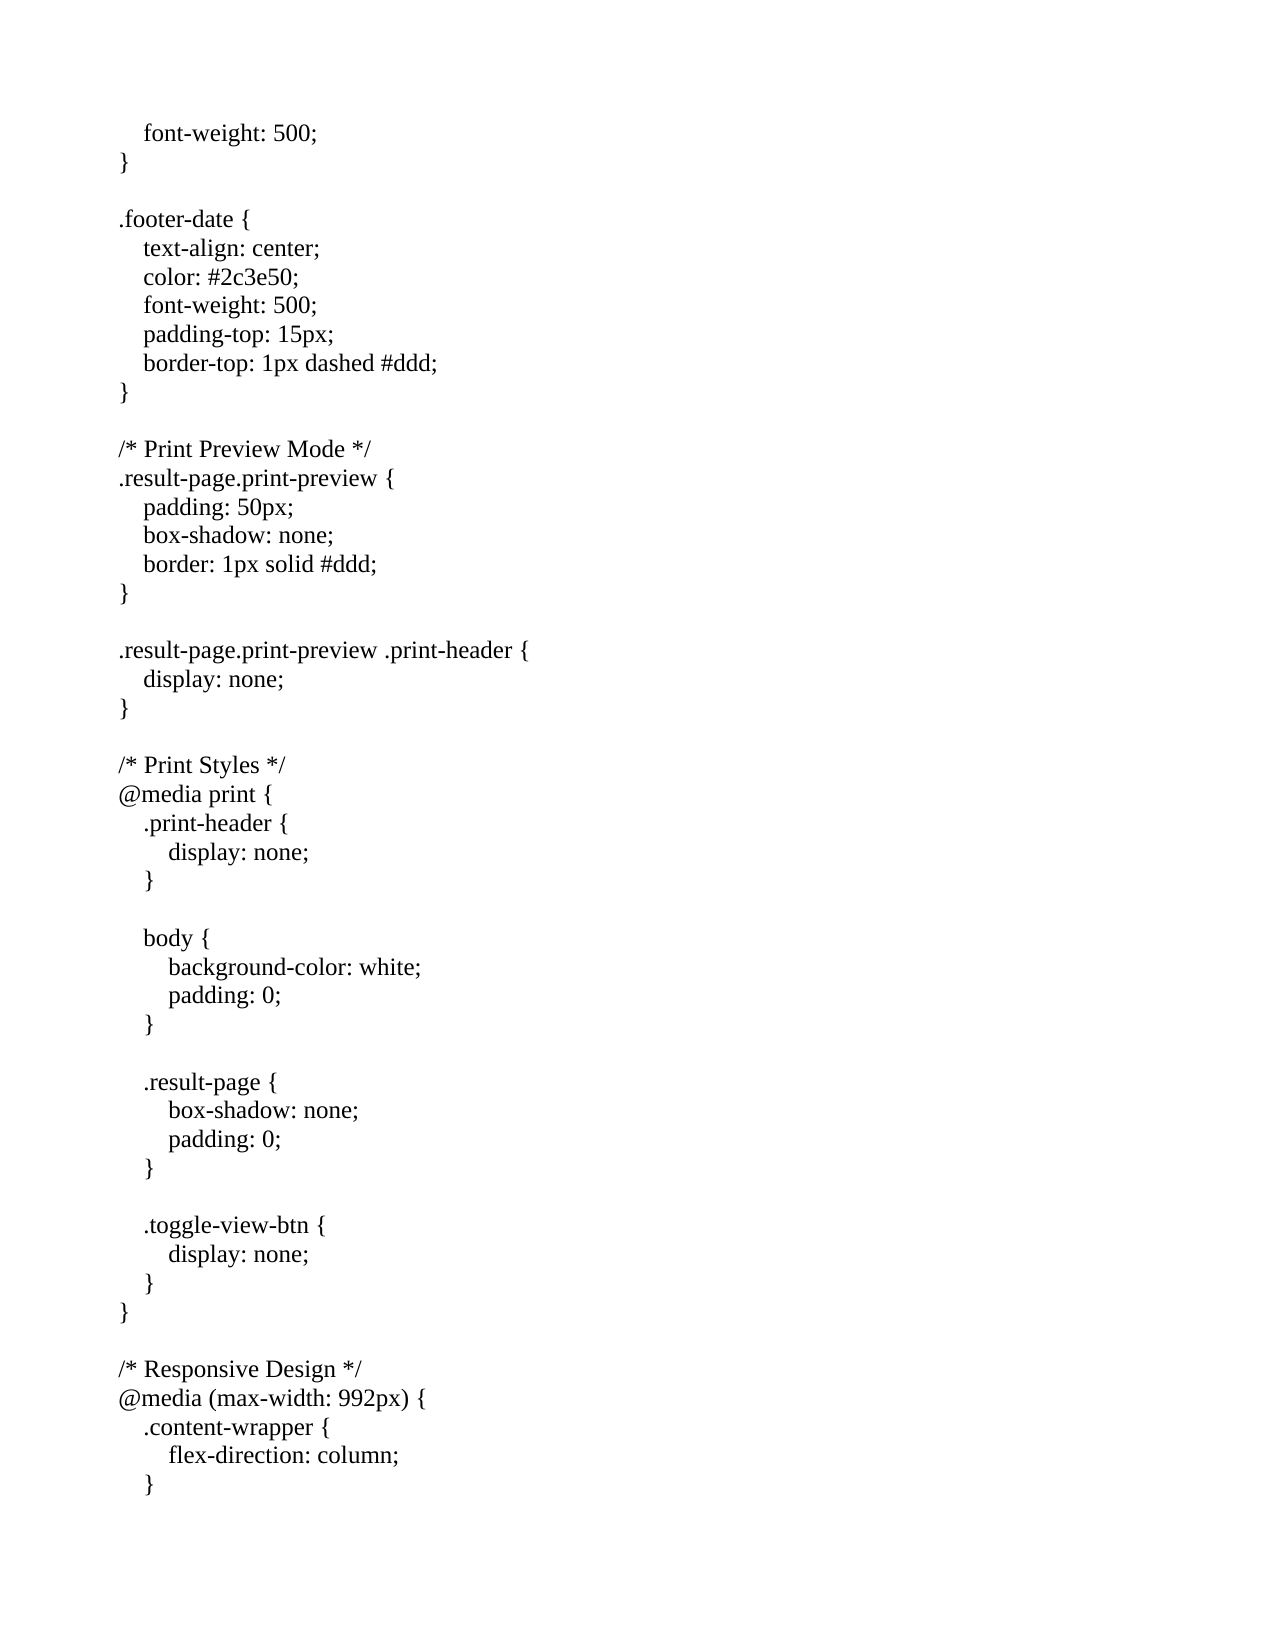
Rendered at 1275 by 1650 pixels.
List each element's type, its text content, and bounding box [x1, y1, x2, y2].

text background-color: white; [118, 952, 1157, 981]
text } [118, 147, 1157, 176]
text } [118, 1009, 1157, 1038]
text .footer-date { [118, 204, 1157, 233]
text color: #2c3e50; [118, 262, 1157, 291]
text } [118, 1153, 1157, 1182]
text .toggle-view-btn { [118, 1211, 1157, 1239]
text flex-direction: column; [118, 1441, 1157, 1469]
text } [118, 1268, 1157, 1297]
text text-align: center; [118, 233, 1157, 262]
text .result-page { [118, 1067, 1157, 1096]
text body { [118, 923, 1157, 952]
text .content-wrapper { [118, 1412, 1157, 1441]
text .result-page.print-preview .print-header { [118, 636, 1157, 664]
text padding: 0; [118, 981, 1157, 1009]
text display: none; [118, 1239, 1157, 1268]
text } [118, 866, 1157, 894]
text display: none; [118, 837, 1157, 866]
text @media (max-width: 992px) { [118, 1383, 1157, 1412]
text } [118, 1469, 1157, 1498]
text .result-page.print-preview { [118, 463, 1157, 492]
text } [118, 377, 1157, 406]
text font-weight: 500; [118, 118, 1157, 147]
text border-top: 1px dashed #ddd; [118, 348, 1157, 377]
text padding-top: 15px; [118, 319, 1157, 348]
text font-weight: 500; [118, 291, 1157, 319]
text /* Print Preview Mode */ [118, 434, 1157, 463]
text padding: 0; [118, 1124, 1157, 1153]
text border: 1px solid #ddd; [118, 549, 1157, 578]
text .print-header { [118, 808, 1157, 837]
text box-shadow: none; [118, 521, 1157, 549]
text /* Responsive Design */ [118, 1354, 1157, 1383]
text box-shadow: none; [118, 1096, 1157, 1124]
text @media print { [118, 779, 1157, 808]
text display: none; [118, 664, 1157, 693]
text } [118, 1297, 1157, 1326]
text } [118, 578, 1157, 607]
text } [118, 693, 1157, 722]
text padding: 50px; [118, 492, 1157, 521]
text /* Print Styles */ [118, 751, 1157, 779]
